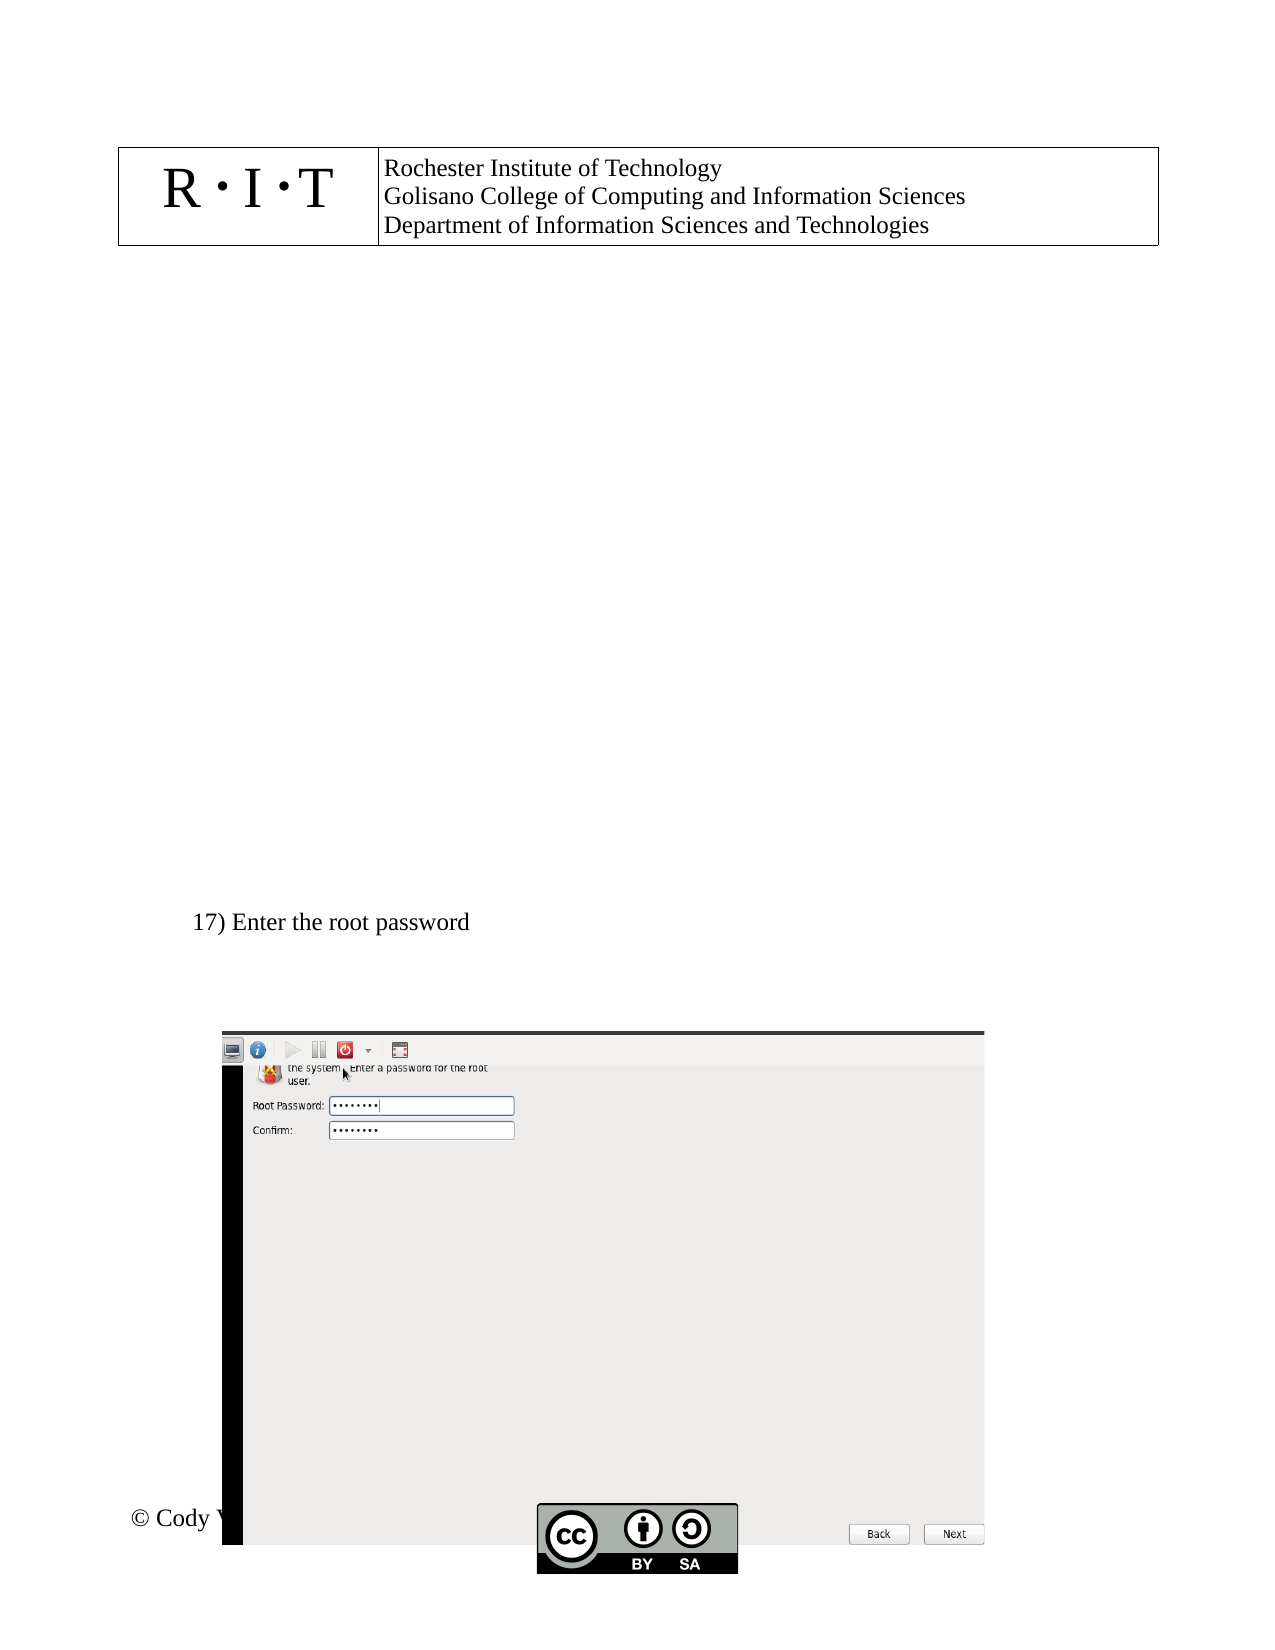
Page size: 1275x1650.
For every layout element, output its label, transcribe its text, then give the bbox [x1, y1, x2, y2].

text 17) Enter the root password [118, 878, 1157, 1022]
text [118, 303, 1157, 821]
picture [222, 1031, 985, 1574]
